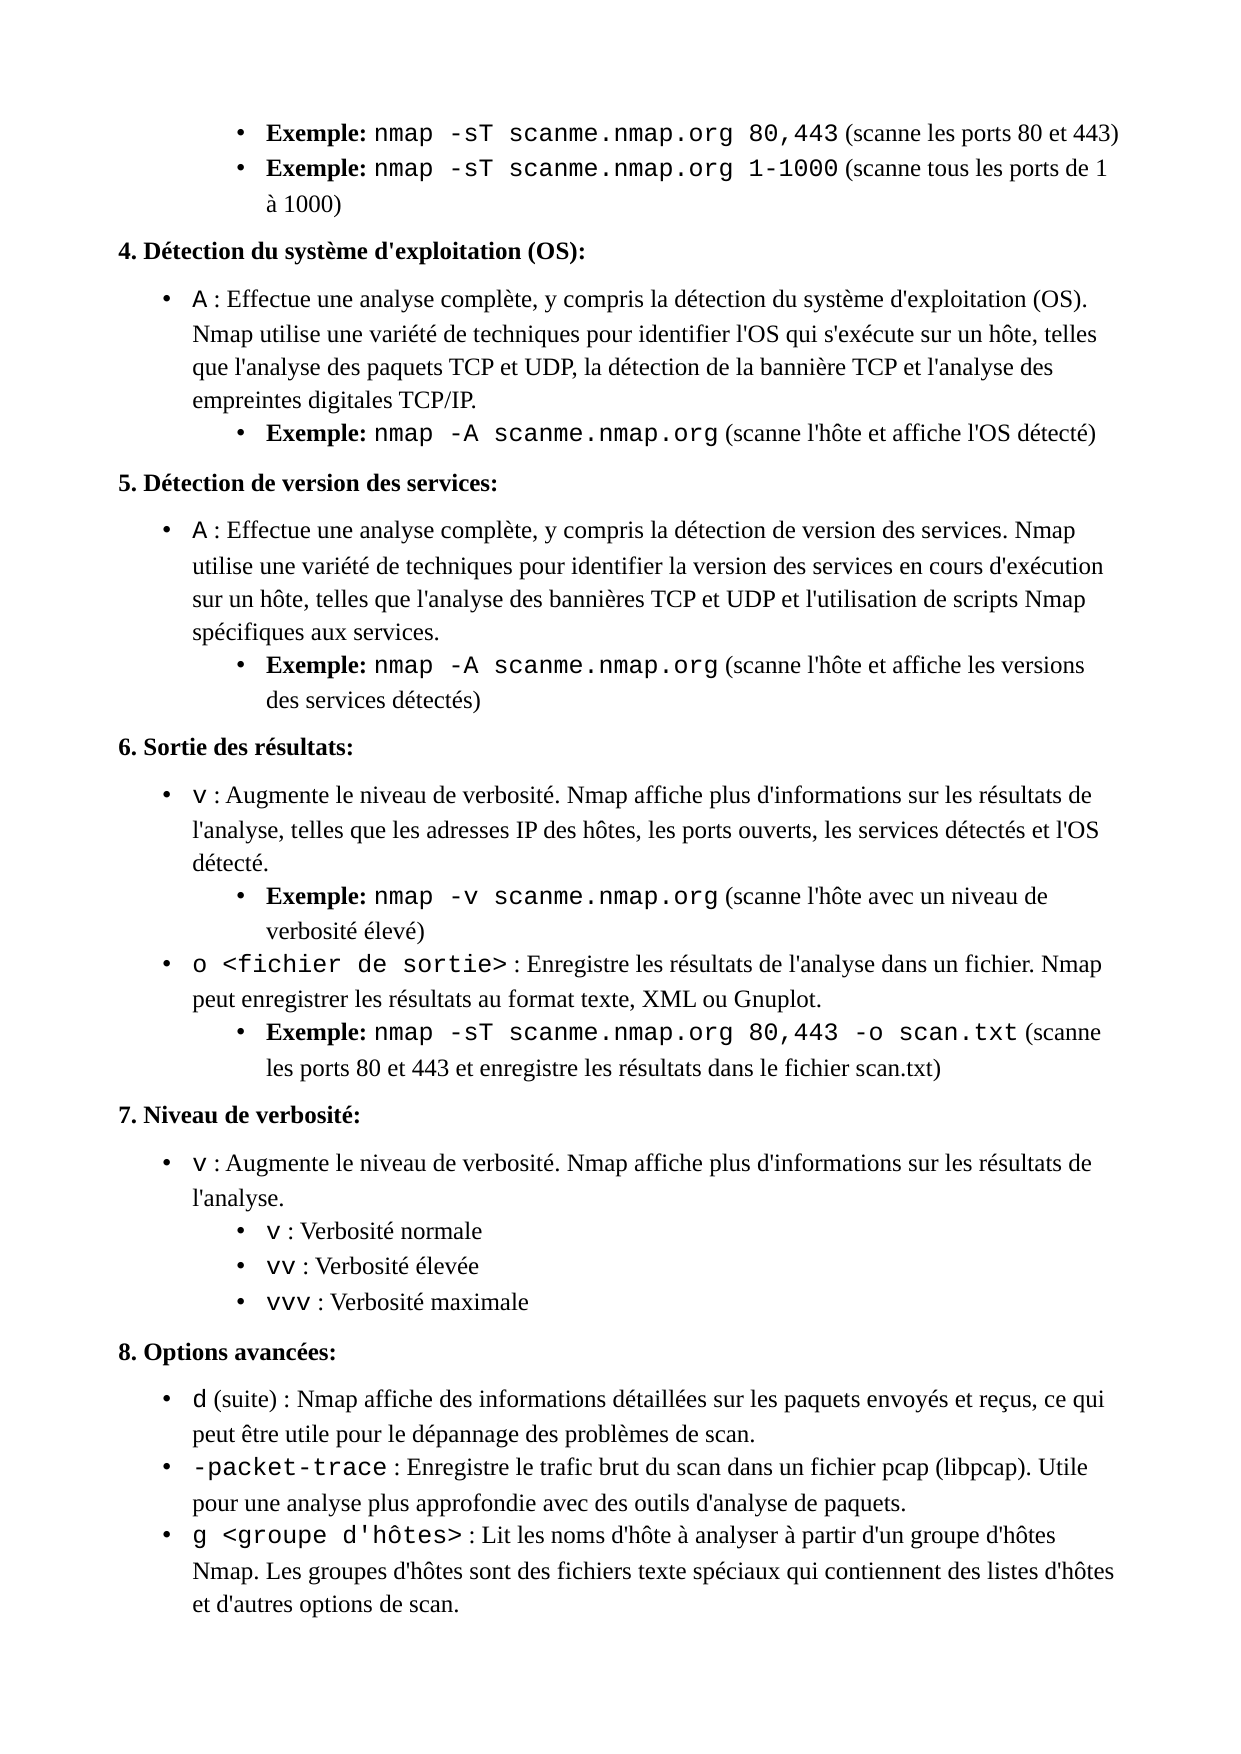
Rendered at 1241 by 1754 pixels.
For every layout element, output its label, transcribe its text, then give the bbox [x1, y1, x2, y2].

list vvv : Verbosité maximale [236, 1287, 1122, 1318]
text 4. Détection du système d'exploitation (OS): [118, 236, 1122, 265]
list v : Augmente le niveau de verbosité. Nmap affiche plus d'informations sur les résultats de l'analyse, telles que les adresses IP des hôtes, les ports ouverts, les services détectés et l'OS détecté. [162, 780, 1122, 877]
list o <fichier de sortie> : Enregistre les résultats de l'analyse dans un fichier. Nmap peut enregistrer les résultats au format texte, XML ou Gnuplot. [162, 949, 1122, 1013]
list d (suite) : Nmap affiche des informations détaillées sur les paquets envoyés et reçus, ce qui peut être utile pour le dépannage des problèmes de scan. [162, 1384, 1122, 1448]
list Exemple: nmap -A scanme.nmap.org (scanne l'hôte et affiche les versions des services détectés) [236, 650, 1122, 714]
list Exemple: nmap -sT scanme.nmap.org 80,443 (scanne les ports 80 et 443) [236, 118, 1122, 149]
text 8. Options avancées: [118, 1337, 1122, 1366]
list Exemple: nmap -v scanme.nmap.org (scanne l'hôte avec un niveau de verbosité élevé) [236, 881, 1122, 945]
list A : Effectue une analyse complète, y compris la détection de version des services. Nmap utilise une variété de techniques pour identifier la version des services en cours d'exécution sur un hôte, telles que l'analyse des bannières TCP et UDP et l'utilisation de scripts Nmap spécifiques aux services. [162, 516, 1122, 646]
text 5. Détection de version des services: [118, 468, 1122, 497]
list v : Augmente le niveau de verbosité. Nmap affiche plus d'informations sur les résultats de l'analyse. [162, 1148, 1122, 1212]
list -packet-trace : Enregistre le trafic brut du scan dans un fichier pcap (libpcap). Utile pour une analyse plus approfondie avec des outils d'analyse de paquets. [162, 1452, 1122, 1516]
list Exemple: nmap -A scanme.nmap.org (scanne l'hôte et affiche l'OS détecté) [236, 418, 1122, 449]
list v : Verbosité normale [236, 1216, 1122, 1247]
list Exemple: nmap -sT scanme.nmap.org 1-1000 (scanne tous les ports de 1 à 1000) [236, 153, 1122, 217]
list g <groupe d'hôtes> : Lit les noms d'hôte à analyser à partir d'un groupe d'hôtes Nmap. Les groupes d'hôtes sont des fichiers texte spéciaux qui contiennent des listes d'hôtes et d'autres options de scan. [162, 1521, 1122, 1617]
text 6. Sortie des résultats: [118, 732, 1122, 761]
list Exemple: nmap -sT scanme.nmap.org 80,443 -o scan.txt (scanne les ports 80 et 443 et enregistre les résultats dans le fichier scan.txt) [236, 1017, 1122, 1081]
text 7. Niveau de verbosité: [118, 1100, 1122, 1129]
list vv : Verbosité élevée [236, 1251, 1122, 1282]
list A : Effectue une analyse complète, y compris la détection du système d'exploitation (OS). Nmap utilise une variété de techniques pour identifier l'OS qui s'exécute sur un hôte, telles que l'analyse des paquets TCP et UDP, la détection de la bannière TCP et l'analyse des empreintes digitales TCP/IP. [162, 284, 1122, 414]
